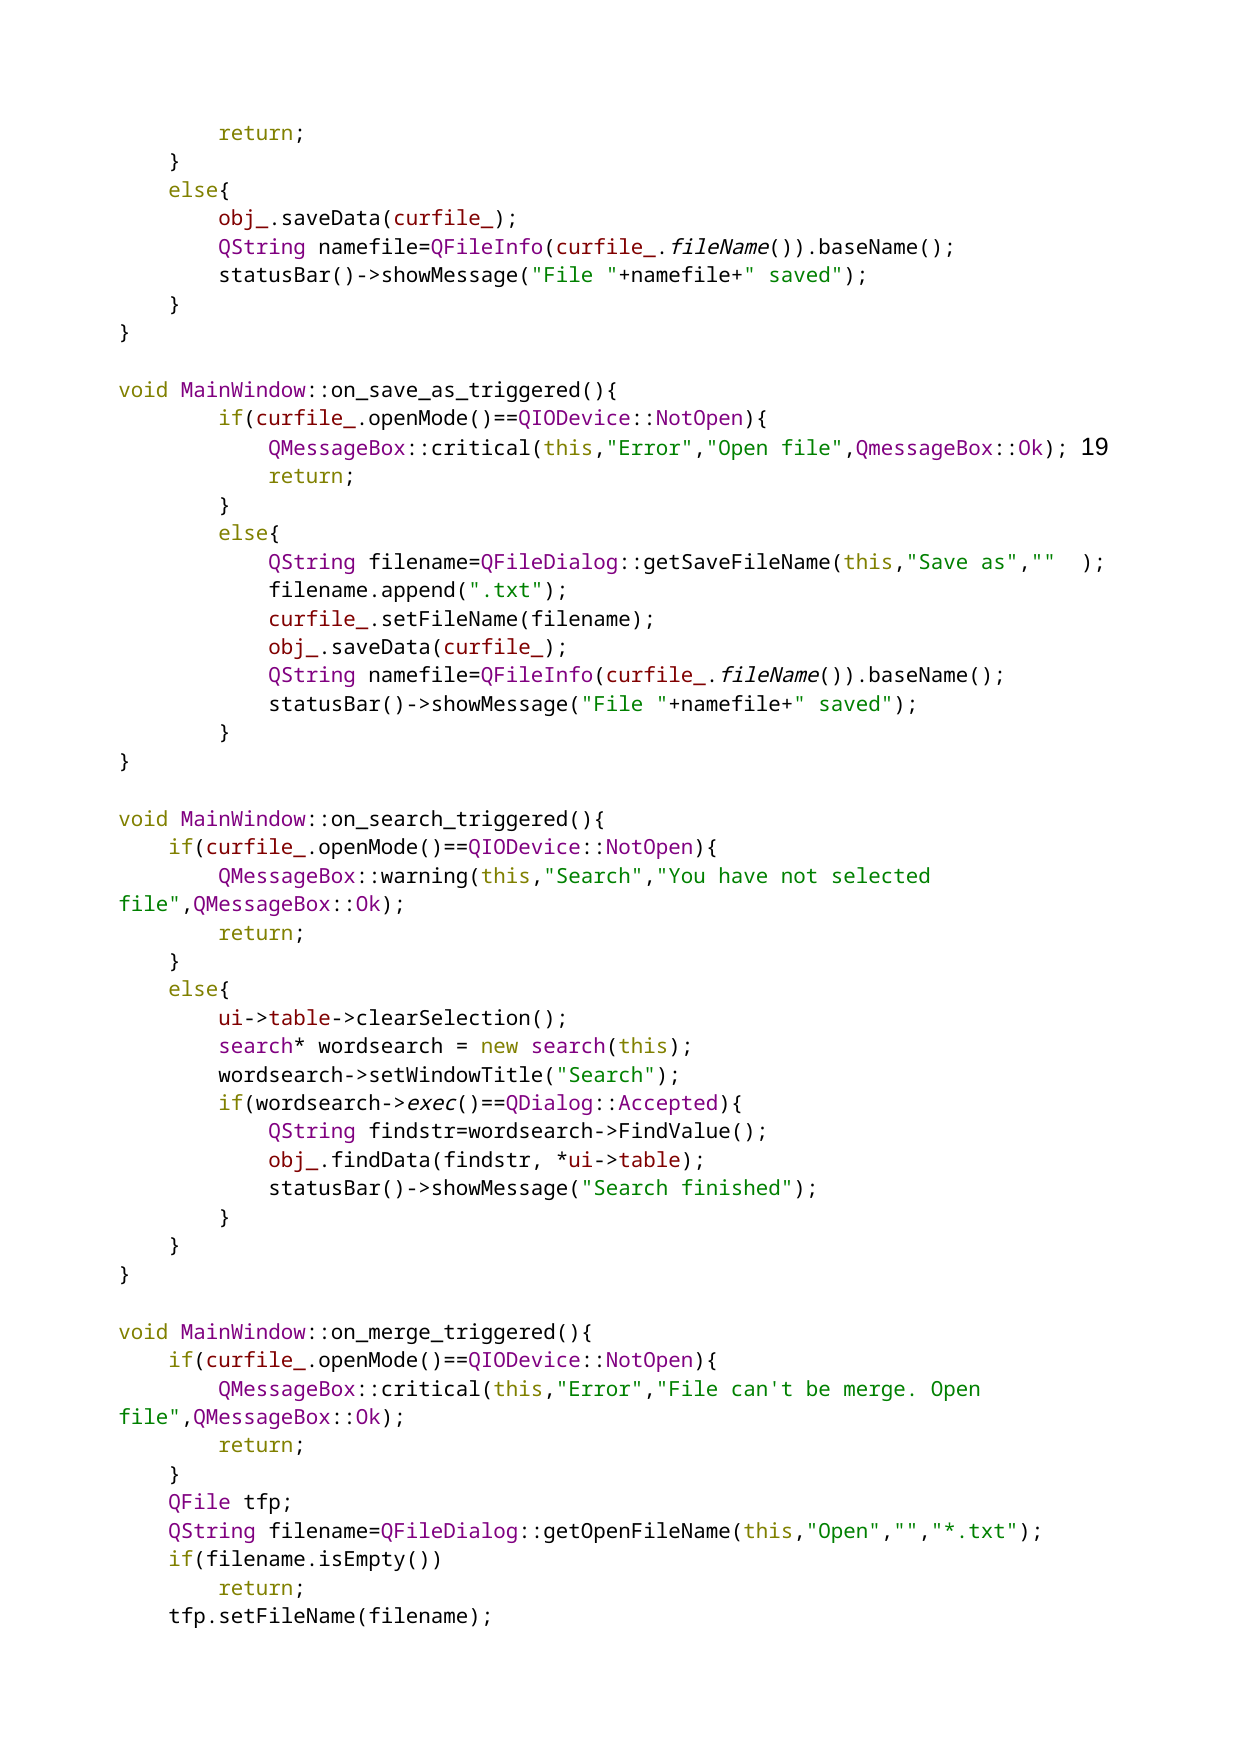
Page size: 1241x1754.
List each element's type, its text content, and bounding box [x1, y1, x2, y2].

text } [118, 147, 1122, 175]
text } [118, 1459, 1122, 1487]
text return; [118, 1431, 1122, 1459]
text curfile_.setFileName(filename); [118, 604, 1122, 632]
text else{ [118, 518, 1122, 547]
text wordsearch->setWindowTitle("Search"); [118, 1060, 1122, 1088]
text void MainWindow::on_search_triggered(){ [118, 804, 1122, 832]
text obj_.findData(findstr, *ui->table); [118, 1145, 1122, 1173]
text ui->table->clearSelection(); [118, 1003, 1122, 1031]
text } [118, 317, 1122, 346]
text tfp.setFileName(filename); [118, 1601, 1122, 1629]
text } [118, 946, 1122, 974]
text obj_.saveData(curfile_); [118, 203, 1122, 232]
text } [118, 1202, 1122, 1230]
text statusBar()->showMessage("Search finished"); [118, 1173, 1122, 1202]
text search* wordsearch = new search(this); [118, 1031, 1122, 1060]
text obj_.saveData(curfile_); [118, 632, 1122, 661]
text if(curfile_.openMode()==QIODevice::NotOpen){ [118, 1345, 1122, 1374]
text QMessageBox::warning(this,"Search","You have not selected file",QMessageBox::Ok); [118, 861, 1122, 918]
text if(filename.isEmpty()) [118, 1544, 1122, 1573]
text return; [118, 462, 1122, 490]
text QString namefile=QFileInfo(curfile_.fileName()).baseName(); [118, 232, 1122, 260]
text } [118, 490, 1122, 518]
text else{ [118, 175, 1122, 203]
text } [118, 1230, 1122, 1259]
text QString namefile=QFileInfo(curfile_.fileName()).baseName(); [118, 661, 1122, 689]
text if(wordsearch->exec()==QDialog::Accepted){ [118, 1088, 1122, 1117]
text statusBar()->showMessage("File "+namefile+" saved"); [118, 689, 1122, 717]
text return; [118, 918, 1122, 946]
text } [118, 1259, 1122, 1287]
text QMessageBox::critical(this,"Error","Open file",QmessageBox::Ok); 19 [118, 432, 1122, 462]
text statusBar()->showMessage("File "+namefile+" saved"); [118, 260, 1122, 289]
text if(curfile_.openMode()==QIODevice::NotOpen){ [118, 403, 1122, 432]
text QString filename=QFileDialog::getOpenFileName(this,"Open","","*.txt"); [118, 1516, 1122, 1544]
text } [118, 717, 1122, 746]
text } [118, 289, 1122, 317]
text void MainWindow::on_save_as_triggered(){ [118, 375, 1122, 403]
text QMessageBox::critical(this,"Error","File can't be merge. Open file",QMessageBox::Ok); [118, 1374, 1122, 1431]
text QFile tfp; [118, 1487, 1122, 1516]
text return; [118, 1573, 1122, 1601]
text if(curfile_.openMode()==QIODevice::NotOpen){ [118, 832, 1122, 861]
text return; [118, 118, 1122, 147]
text } [118, 746, 1122, 774]
text void MainWindow::on_merge_triggered(){ [118, 1317, 1122, 1345]
text filename.append(".txt"); [118, 575, 1122, 604]
text QString filename=QFileDialog::getSaveFileName(this,"Save as","" ); [118, 547, 1122, 575]
text QString findstr=wordsearch->FindValue(); [118, 1117, 1122, 1145]
text else{ [118, 974, 1122, 1003]
